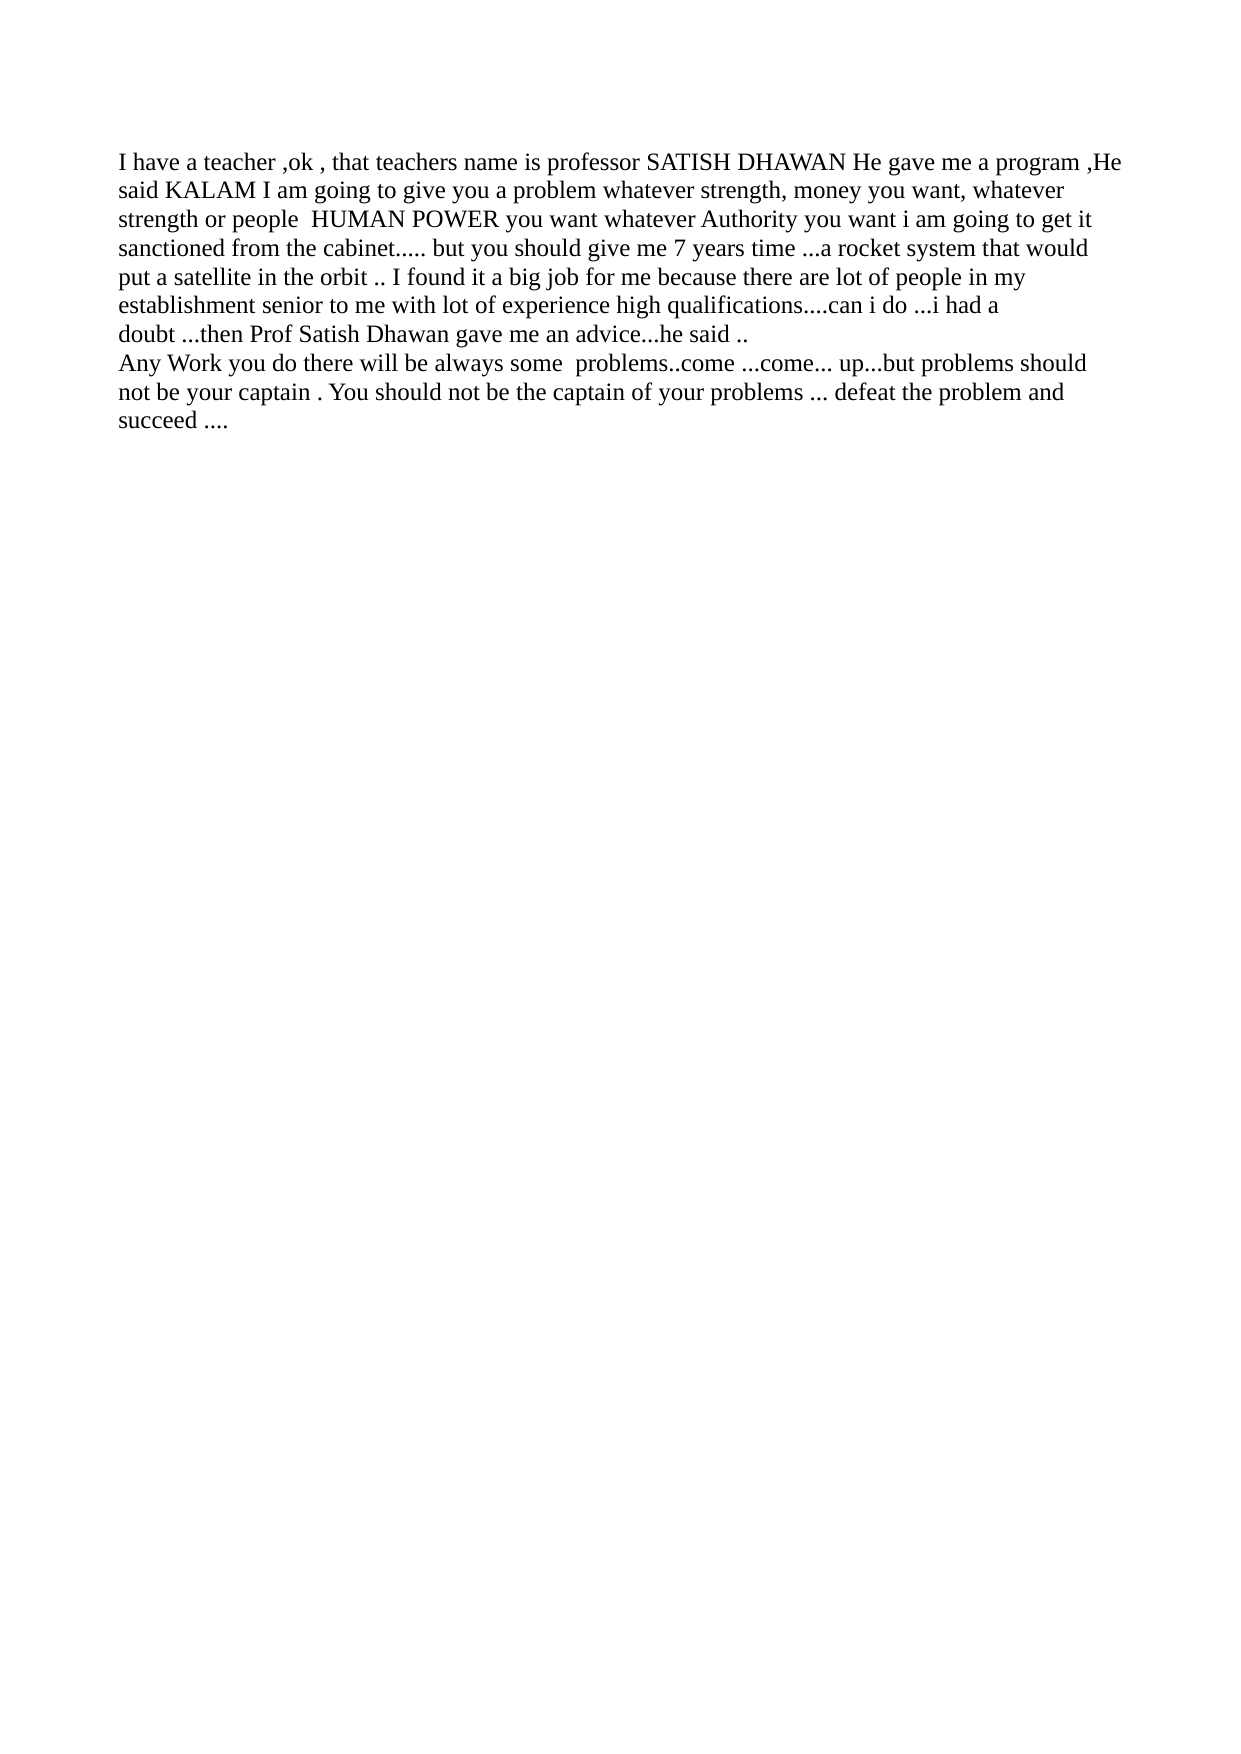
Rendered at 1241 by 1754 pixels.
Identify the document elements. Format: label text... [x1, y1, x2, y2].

text I have a teacher ,ok , that teachers name is professor SATISH DHAWAN He gave me a program ,He said KALAM I am going to give you a problem whatever strength, money you want, whatever strength or people HUMAN POWER you want whatever Authority you want i am going to get it sanctioned from the cabinet..... but you should give me 7 years time ...a rocket system that would put a satellite in the orbit .. I found it a big job for me because there are lot of people in my establishment senior to me with lot of experience high qualifications....can i do ...i had a doubt ...then Prof Satish Dhawan gave me an advice...he said .. [118, 147, 1122, 348]
text Any Work you do there will be always some problems..come ...come... up...but problems should not be your captain . You should not be the captain of your problems ... defeat the problem and succeed .... [118, 348, 1122, 434]
